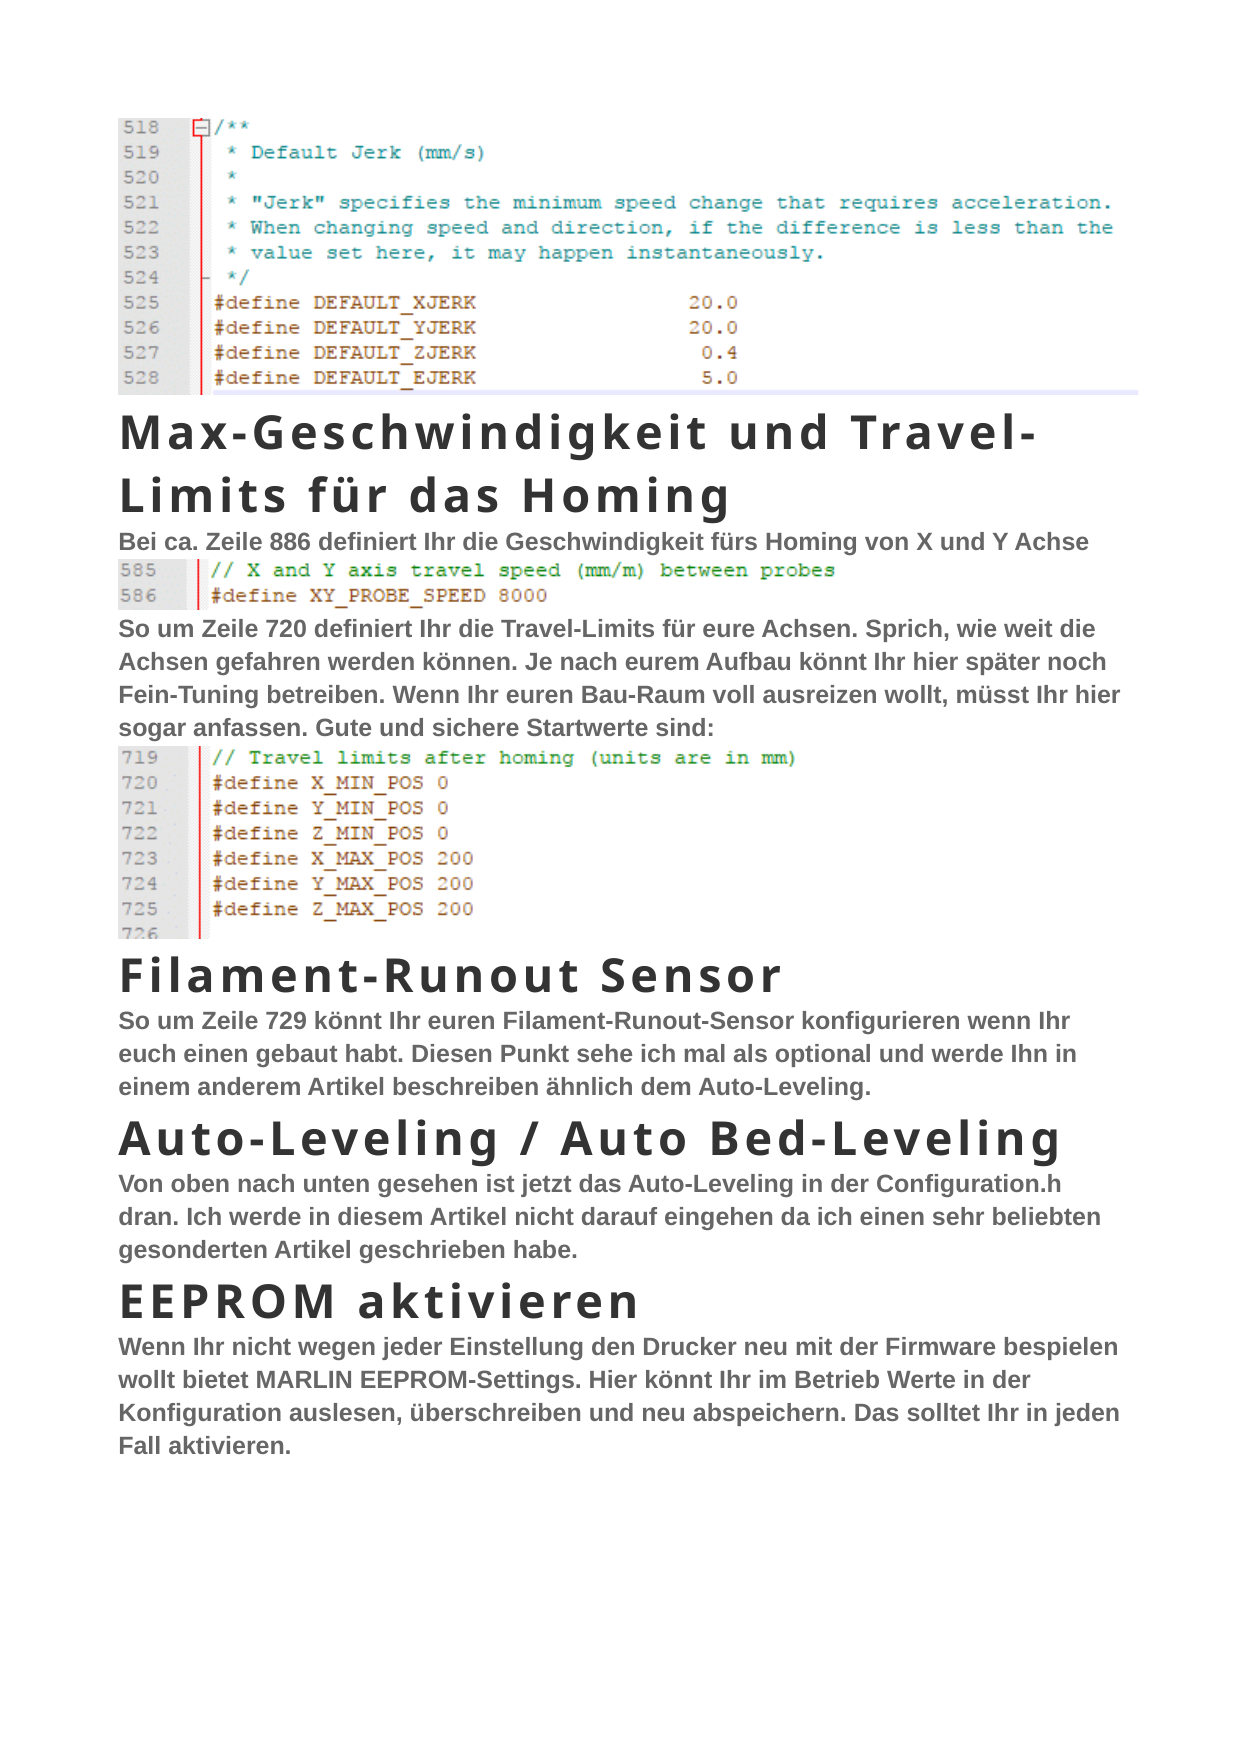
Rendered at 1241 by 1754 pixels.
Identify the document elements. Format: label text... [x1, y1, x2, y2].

picture [118, 746, 834, 939]
text Von oben nach unten gesehen ist jetzt das Auto-Leveling in der Configuration.h dran. Ich werde in diesem Artikel nicht darauf eingehen da ich einen sehr beliebten gesonderten Artikel geschrieben habe. [118, 1169, 1122, 1264]
subtitle EEPROM aktivieren [118, 1268, 1122, 1332]
picture [118, 559, 861, 610]
text So um Zeile 720 definiert Ihr die Travel-Limits für eure Achsen. Sprich, wie weit die Achsen gefahren werden können. Je nach eurem Aufbau könnt Ihr hier später noch Fein-Tuning betreiben. Wenn Ihr euren Bau-Raum voll ausreizen wollt, müsst Ihr hier sogar anfassen. Gute und sichere Startwerte sind: [118, 614, 1122, 742]
text So um Zeile 729 könnt Ihr euren Filament-Runout-Sensor konfigurieren wenn Ihr euch einen gebaut habt. Diesen Punkt sehe ich mal als optional und werde Ihn in einem anderem Artikel beschreiben ähnlich dem Auto-Leveling. [118, 1006, 1122, 1101]
subtitle Filament-Runout Sensor [118, 942, 1122, 1006]
subtitle Max-Geschwindigkeit und Travel-Limits für das Homing [118, 399, 1122, 527]
text Wenn Ihr nicht wegen jeder Einstellung den Drucker neu mit der Firmware bespielen wollt bietet MARLIN EEPROM-Settings. Hier könnt Ihr im Betrieb Werte in der Konfiguration auslesen, überschreiben und neu abspeichern. Das solltet Ihr in jeden Fall aktivieren. [118, 1332, 1122, 1460]
picture [118, 118, 1139, 395]
text Bei ca. Zeile 886 definiert Ihr die Geschwindigkeit fürs Homing von X und Y Achse [118, 527, 1122, 555]
subtitle Auto-Leveling / Auto Bed-Leveling [118, 1105, 1122, 1169]
